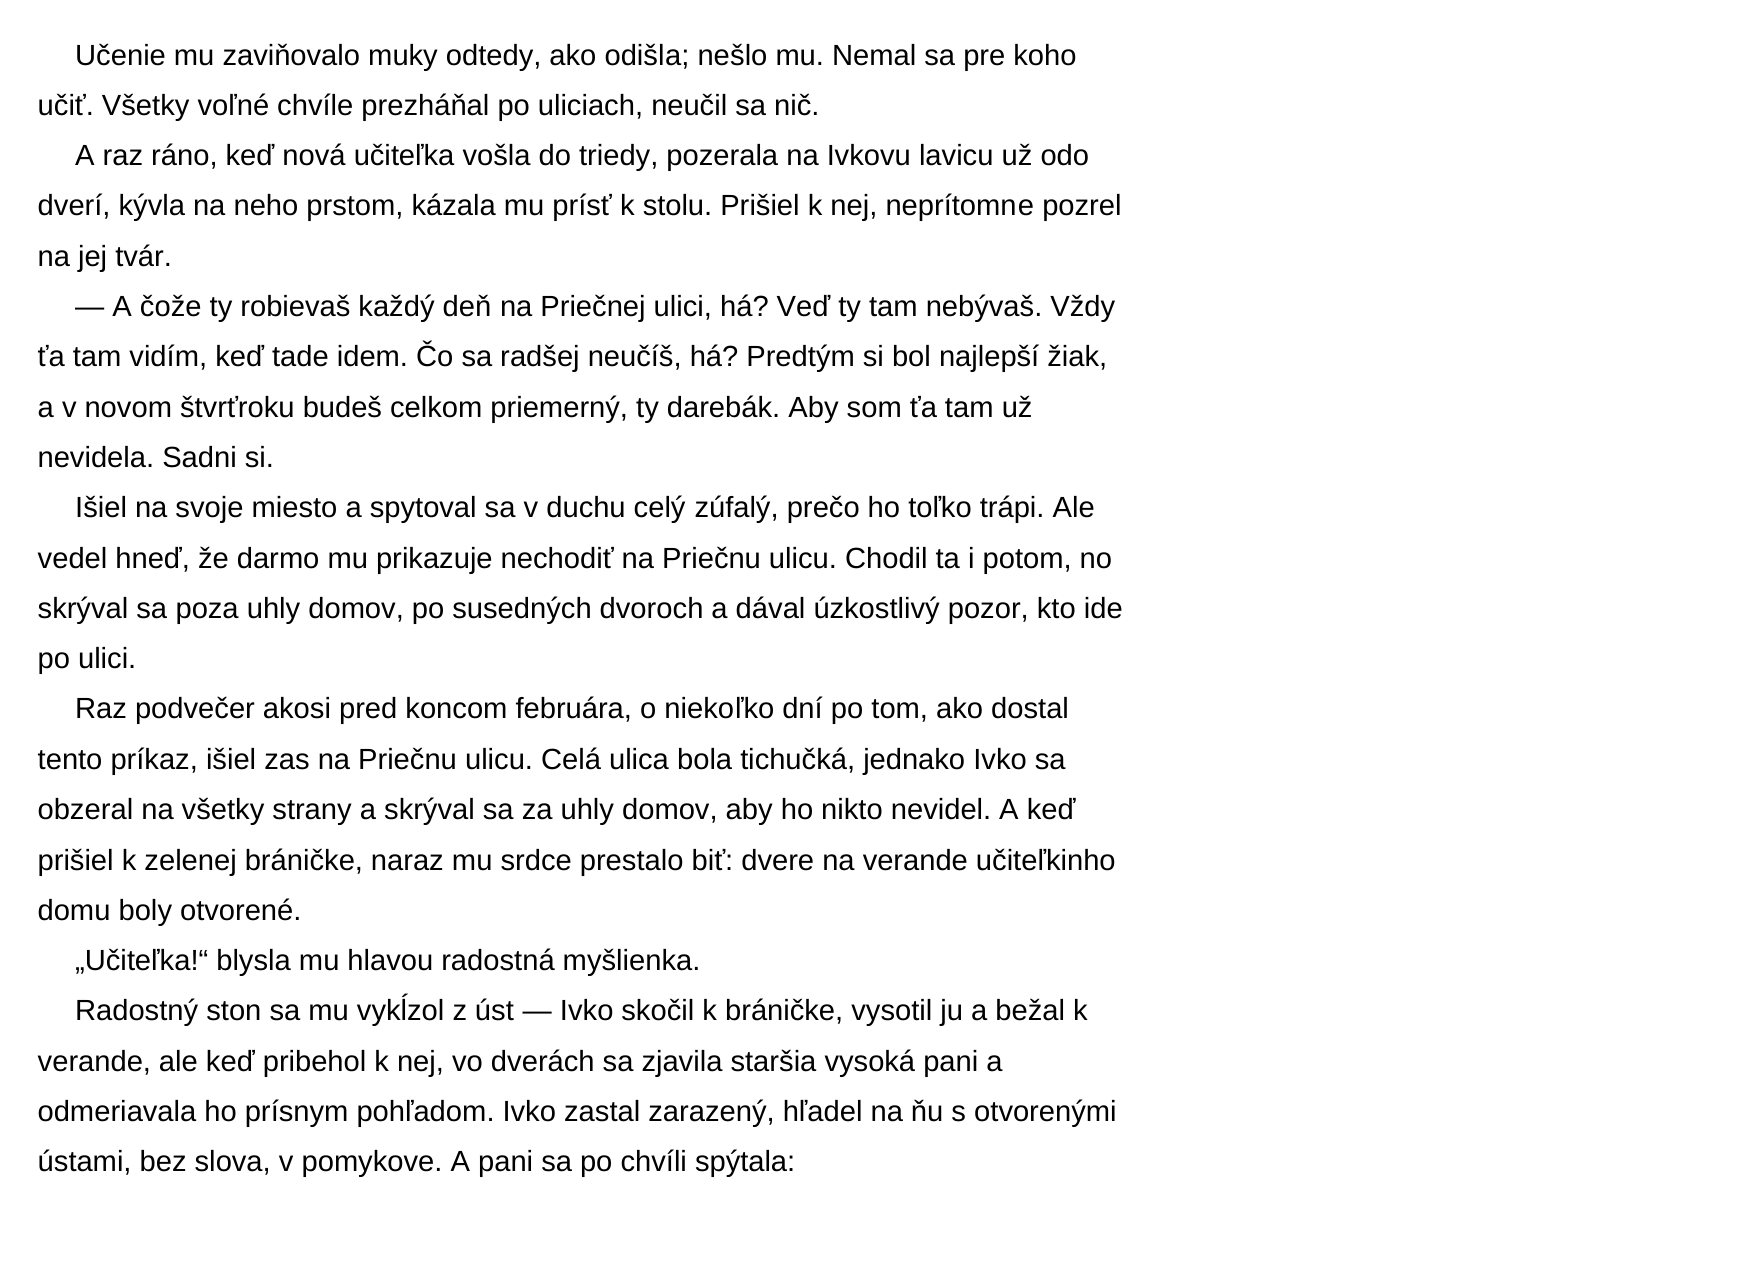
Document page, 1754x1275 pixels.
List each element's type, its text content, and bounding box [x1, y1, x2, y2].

text Raz podvečer akosi pred koncom februára, o niekoľko dní po tom, ako dostal tento príkaz, išiel zas na Priečnu ulicu. Celá ulica bola tichučká, jednako Ivko sa obzeral na všetky strany a skrýval sa za uhly domov, aby ho nikto nevidel. A keď prišiel k zelenej bráničke, naraz mu srdce prestalo biť: dvere na verande učiteľkinho domu boly otvorené. [37, 692, 1130, 926]
text Učenie mu zaviňovalo muky odtedy, ako odišla; nešlo mu. Nemal sa pre koho učiť. Všetky voľné chvíle prezháňal po uliciach, neučil sa nič. [37, 37, 1130, 121]
text A raz ráno, keď nová učiteľka vošla do triedy, pozerala na Ivkovu lavicu už odo dverí, kývla na neho prstom, kázala mu prísť k stolu. Prišiel k nej, neprítomne pozrel na jej tvár. [37, 138, 1130, 272]
text Radostný ston sa mu vykĺzol z úst — Ivko skočil k bráničke, vysotil ju a bežal k verande, ale keď pribehol k nej, vo dverách sa zjavila staršia vysoká pani a odmeriavala ho prísnym pohľadom. Ivko zastal zarazený, hľadel na ňu s otvorenými ústami, bez slova, v pomykove. A pani sa po chvíli spýtala: [37, 993, 1130, 1178]
text „Učiteľka!“ blysla mu hlavou radostná myšlienka. [37, 943, 1130, 977]
text — A čože ty robievaš každý deň na Priečnej ulici, há? Veď ty tam nebývaš. Vždy ťa tam vidím, keď tade idem. Čo sa radšej neučíš, há? Predtým si bol najlepší žiak, a v novom štvrťroku budeš celkom priemerný, ty darebák. Aby som ťa tam už nevidela. Sadni si. [37, 289, 1130, 473]
text Išiel na svoje miesto a spytoval sa v duchu celý zúfalý, prečo ho toľko trápi. Ale vedel hneď, že darmo mu prikazuje nechodiť na Priečnu ulicu. Chodil ta i potom, no skrýval sa poza uhly domov, po susedných dvoroch a dával úzkostlivý pozor, kto ide po ulici. [37, 490, 1130, 675]
